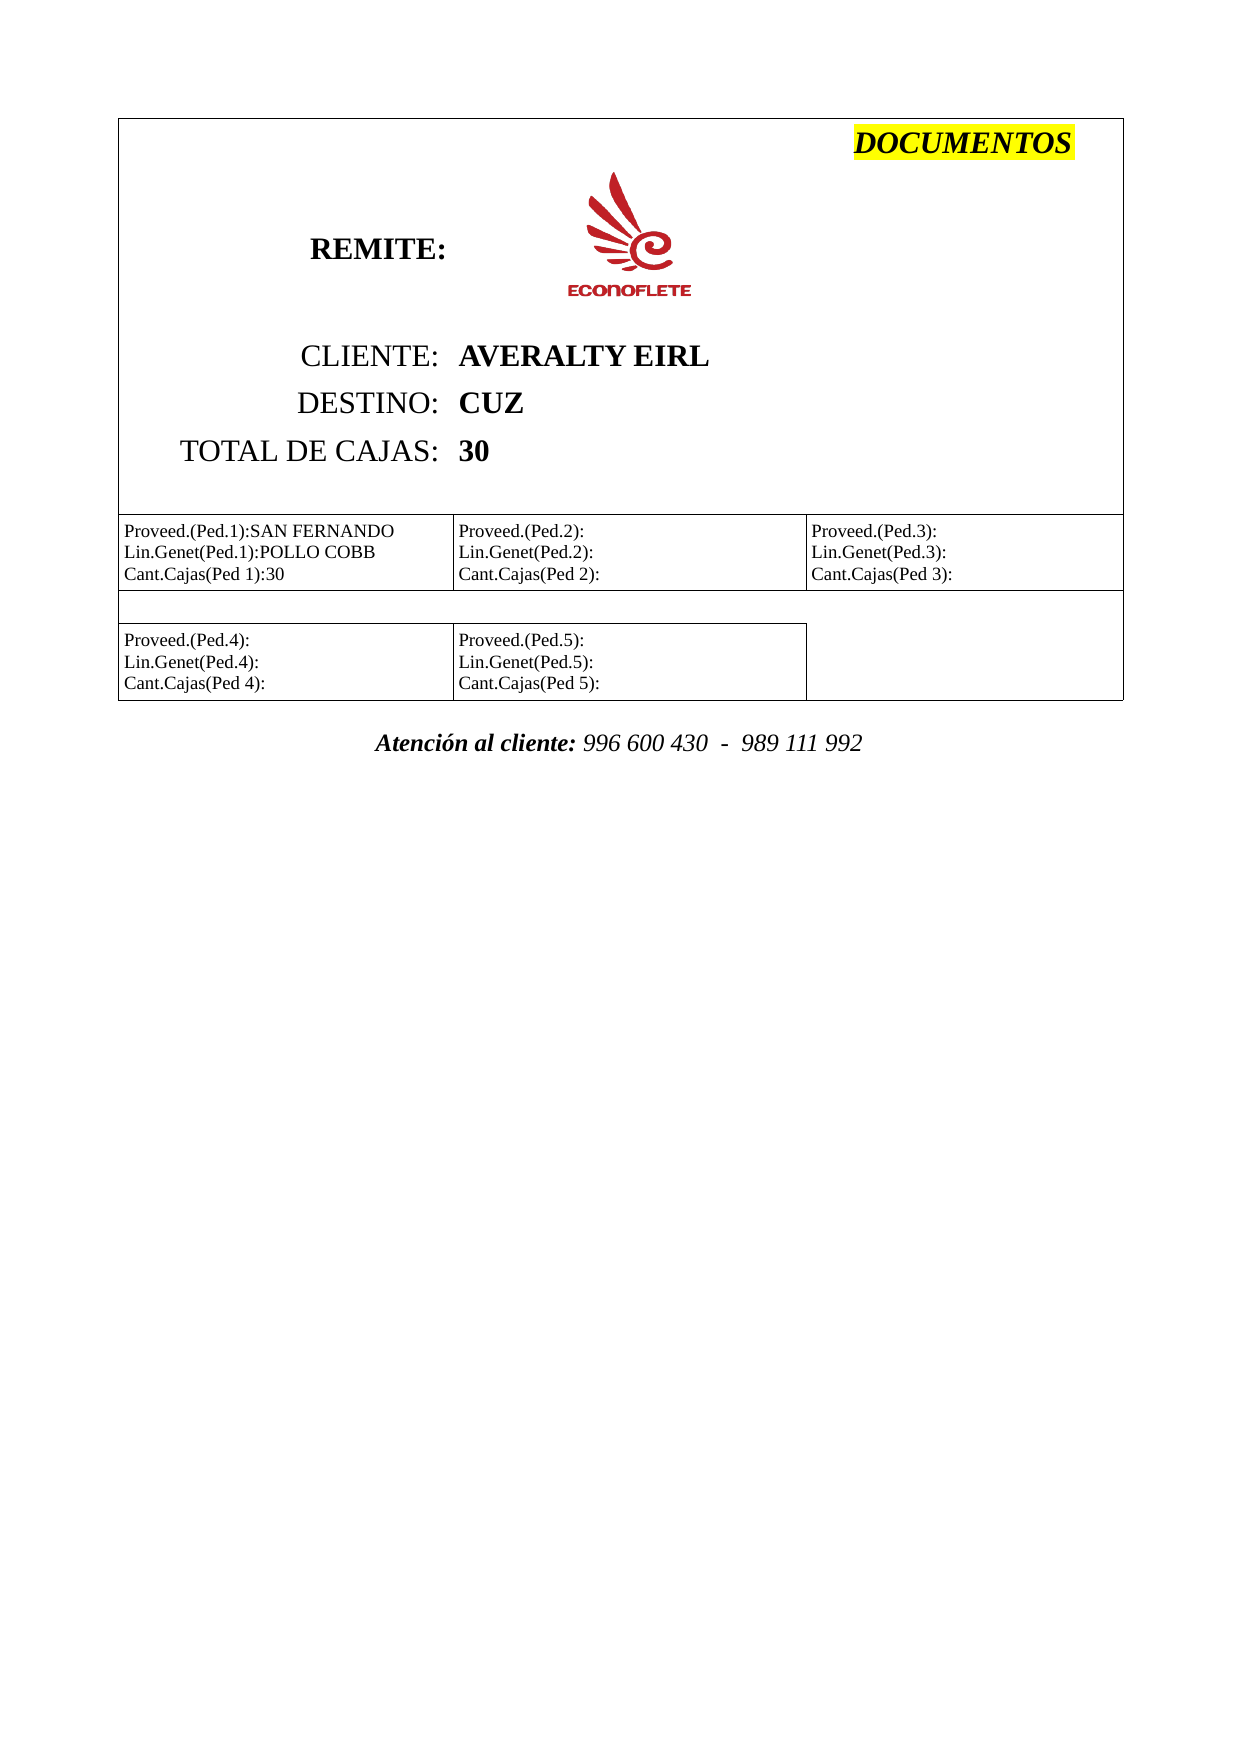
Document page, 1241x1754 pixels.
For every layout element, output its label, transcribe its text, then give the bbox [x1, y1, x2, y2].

text Atención al cliente: 996 600 430 - 989 111 992 [118, 728, 1122, 757]
table_cell Proveed.(Ped.3): Lin.Genet(Ped.3): Cant.Cajas(Ped 3): [807, 515, 1123, 590]
table_cell [806, 166, 1123, 332]
table_cell CUZ [453, 379, 806, 426]
table_header [119, 119, 453, 166]
table_header [453, 119, 806, 166]
table_cell [807, 623, 1123, 699]
table_cell Proveed.(Ped.5): Lin.Genet(Ped.5): Cant.Cajas(Ped 5): [454, 624, 806, 699]
table_cell TOTAL DE CAJAS: [119, 426, 453, 474]
table_cell [806, 474, 1123, 514]
table_cell [453, 166, 806, 332]
table_cell [453, 591, 806, 623]
table_cell [119, 474, 453, 514]
table_cell AVERALTY EIRL [453, 332, 1123, 379]
table_cell Proveed.(Ped.1):SAN FERNANDO Lin.Genet(Ped.1):POLLO COBB Cant.Cajas(Ped 1):30 [119, 515, 453, 590]
table_cell Proveed.(Ped.2): Lin.Genet(Ped.2): Cant.Cajas(Ped 2): [454, 515, 806, 590]
table_cell [453, 474, 806, 514]
table_cell [806, 379, 1123, 426]
table_cell CLIENTE: [119, 332, 453, 379]
picture [552, 171, 707, 297]
table_cell Proveed.(Ped.4): Lin.Genet(Ped.4): Cant.Cajas(Ped 4): [119, 624, 453, 699]
table_cell REMITE: [119, 166, 453, 332]
table_cell [806, 591, 1123, 623]
table_header DOCUMENTOS [806, 119, 1123, 166]
table_cell [119, 591, 453, 623]
table_cell DESTINO: [119, 379, 453, 426]
table_cell 30 [453, 426, 1123, 474]
